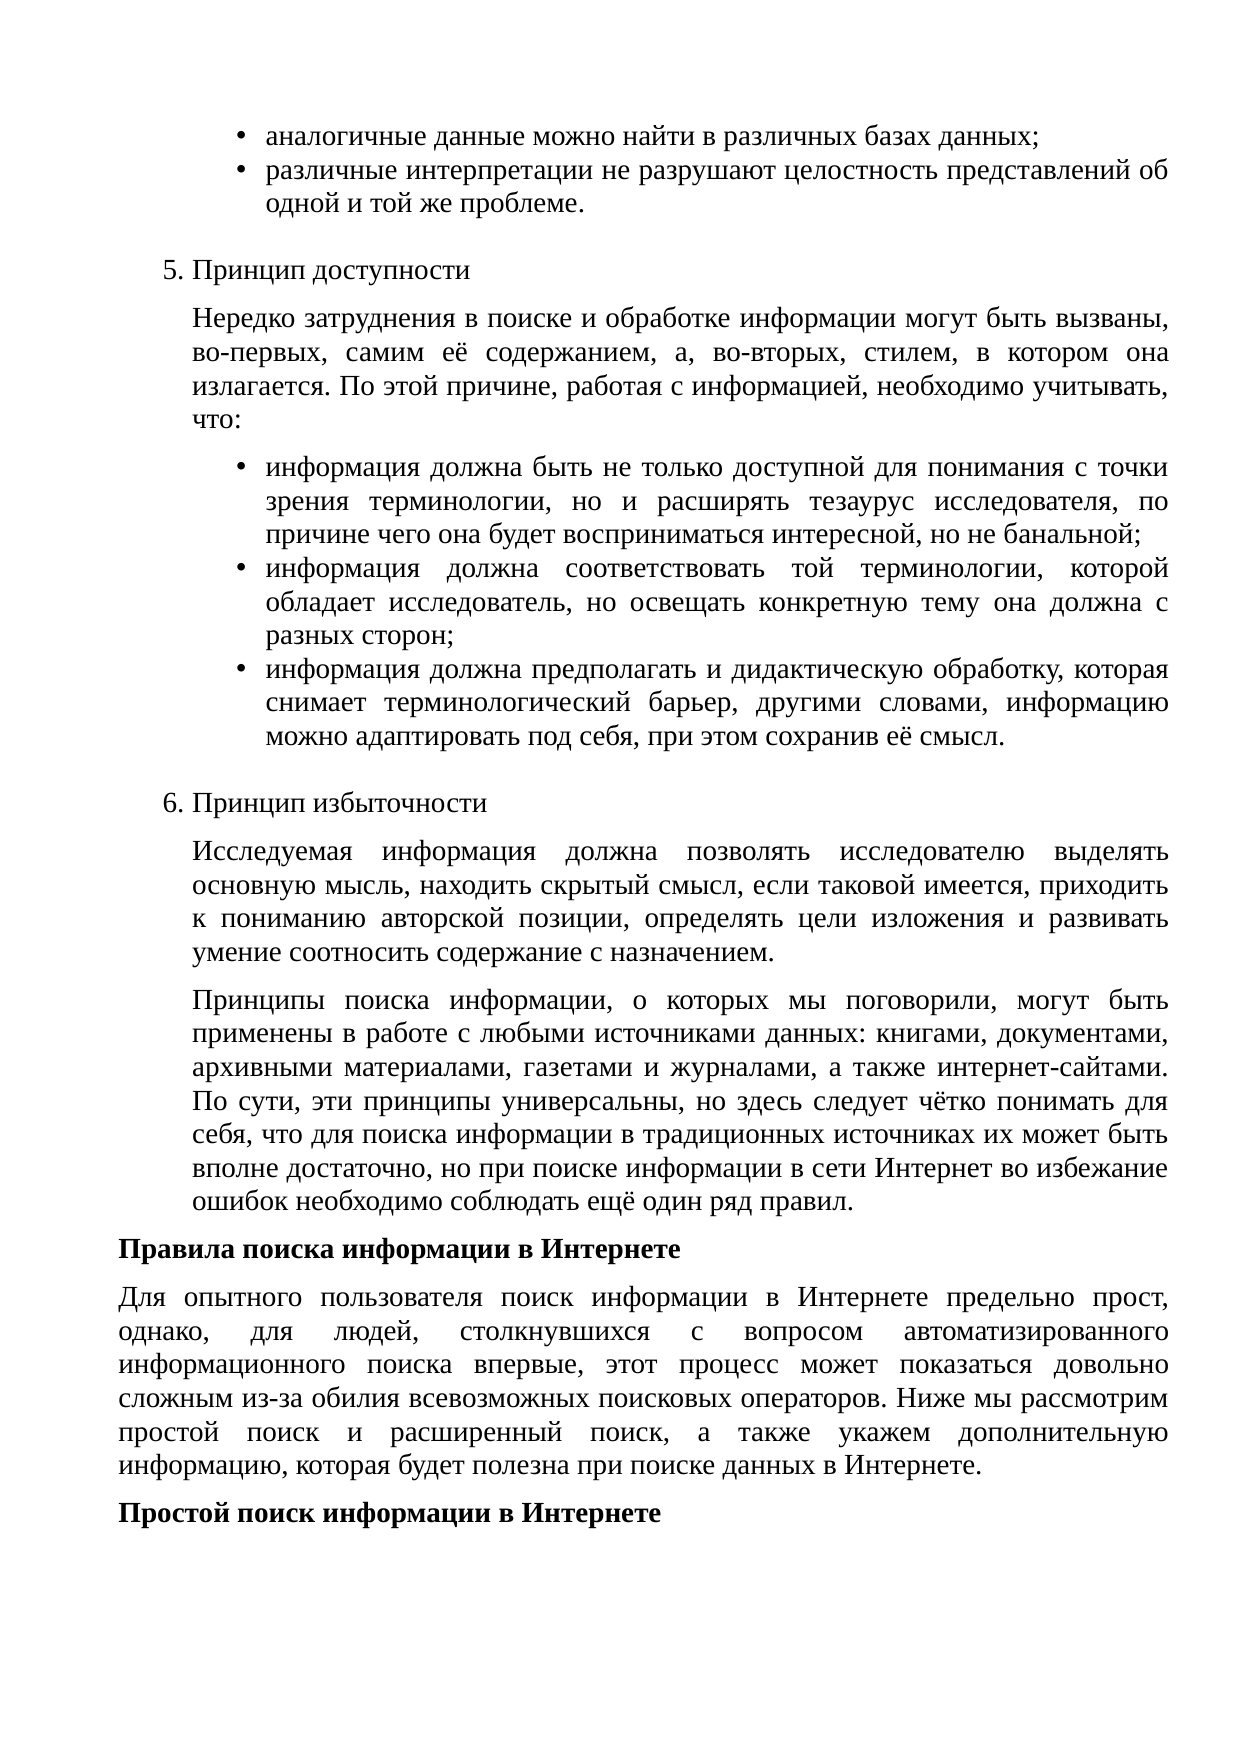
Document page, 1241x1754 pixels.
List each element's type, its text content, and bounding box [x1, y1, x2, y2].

list аналогичные данные можно найти в различных базах данных; [236, 118, 1170, 152]
list Принцип доступности [162, 252, 1170, 286]
list Принцип избыточности [162, 785, 1170, 819]
list информация должна быть не только доступной для понимания с точки зрения терминологии, но и расширять тезаурус исследователя, по причине чего она будет восприниматься интересной, но не банальной; [236, 449, 1170, 550]
text Правила поиска информации в Интернете [118, 1231, 1170, 1265]
list различные интерпретации не разрушают целостность представлений об одной и той же проблеме. [236, 152, 1170, 219]
list информация должна предполагать и дидактическую обработку, которая снимает терминологический барьер, другими словами, информацию можно адаптировать под себя, при этом сохранив её смысл. [236, 651, 1170, 752]
list Принципы поиска информации, о которых мы поговорили, могут быть применены в работе с любыми источниками данных: книгами, документами, архивными материалами, газетами и журналами, а также интернет-сайтами. По сути, эти принципы универсальны, но здесь следует чётко понимать для себя, что для поиска информации в традиционных источниках их может быть вполне достаточно, но при поиске информации в сети Интернет во избежание ошибок необходимо соблюдать ещё один ряд правил. [162, 982, 1170, 1217]
list информация должна соответствовать той терминологии, которой обладает исследователь, но освещать конкретную тему она должна с разных сторон; [236, 550, 1170, 651]
text Простой поиск информации в Интернете [118, 1495, 1170, 1529]
text Для опытного пользователя поиск информации в Интернете предельно прост, однако, для людей, столкнувшихся с вопросом автоматизированного информационного поиска впервые, этот процесс может показаться довольно сложным из-за обилия всевозможных поисковых операторов. Ниже мы рассмотрим простой поиск и расширенный поиск, а также укажем дополнительную информацию, которая будет полезна при поиске данных в Интернете. [118, 1279, 1170, 1481]
list Исследуемая информация должна позволять исследователю выделять основную мысль, находить скрытый смысл, если таковой имеется, приходить к пониманию авторской позиции, определять цели изложения и развивать умение соотносить содержание с назначением. [162, 833, 1170, 967]
list Нередко затруднения в поиске и обработке информации могут быть вызваны, во-первых, самим её содержанием, а, во-вторых, стилем, в котором она излагается. По этой причине, работая с информацией, необходимо учитывать, что: [162, 301, 1170, 435]
